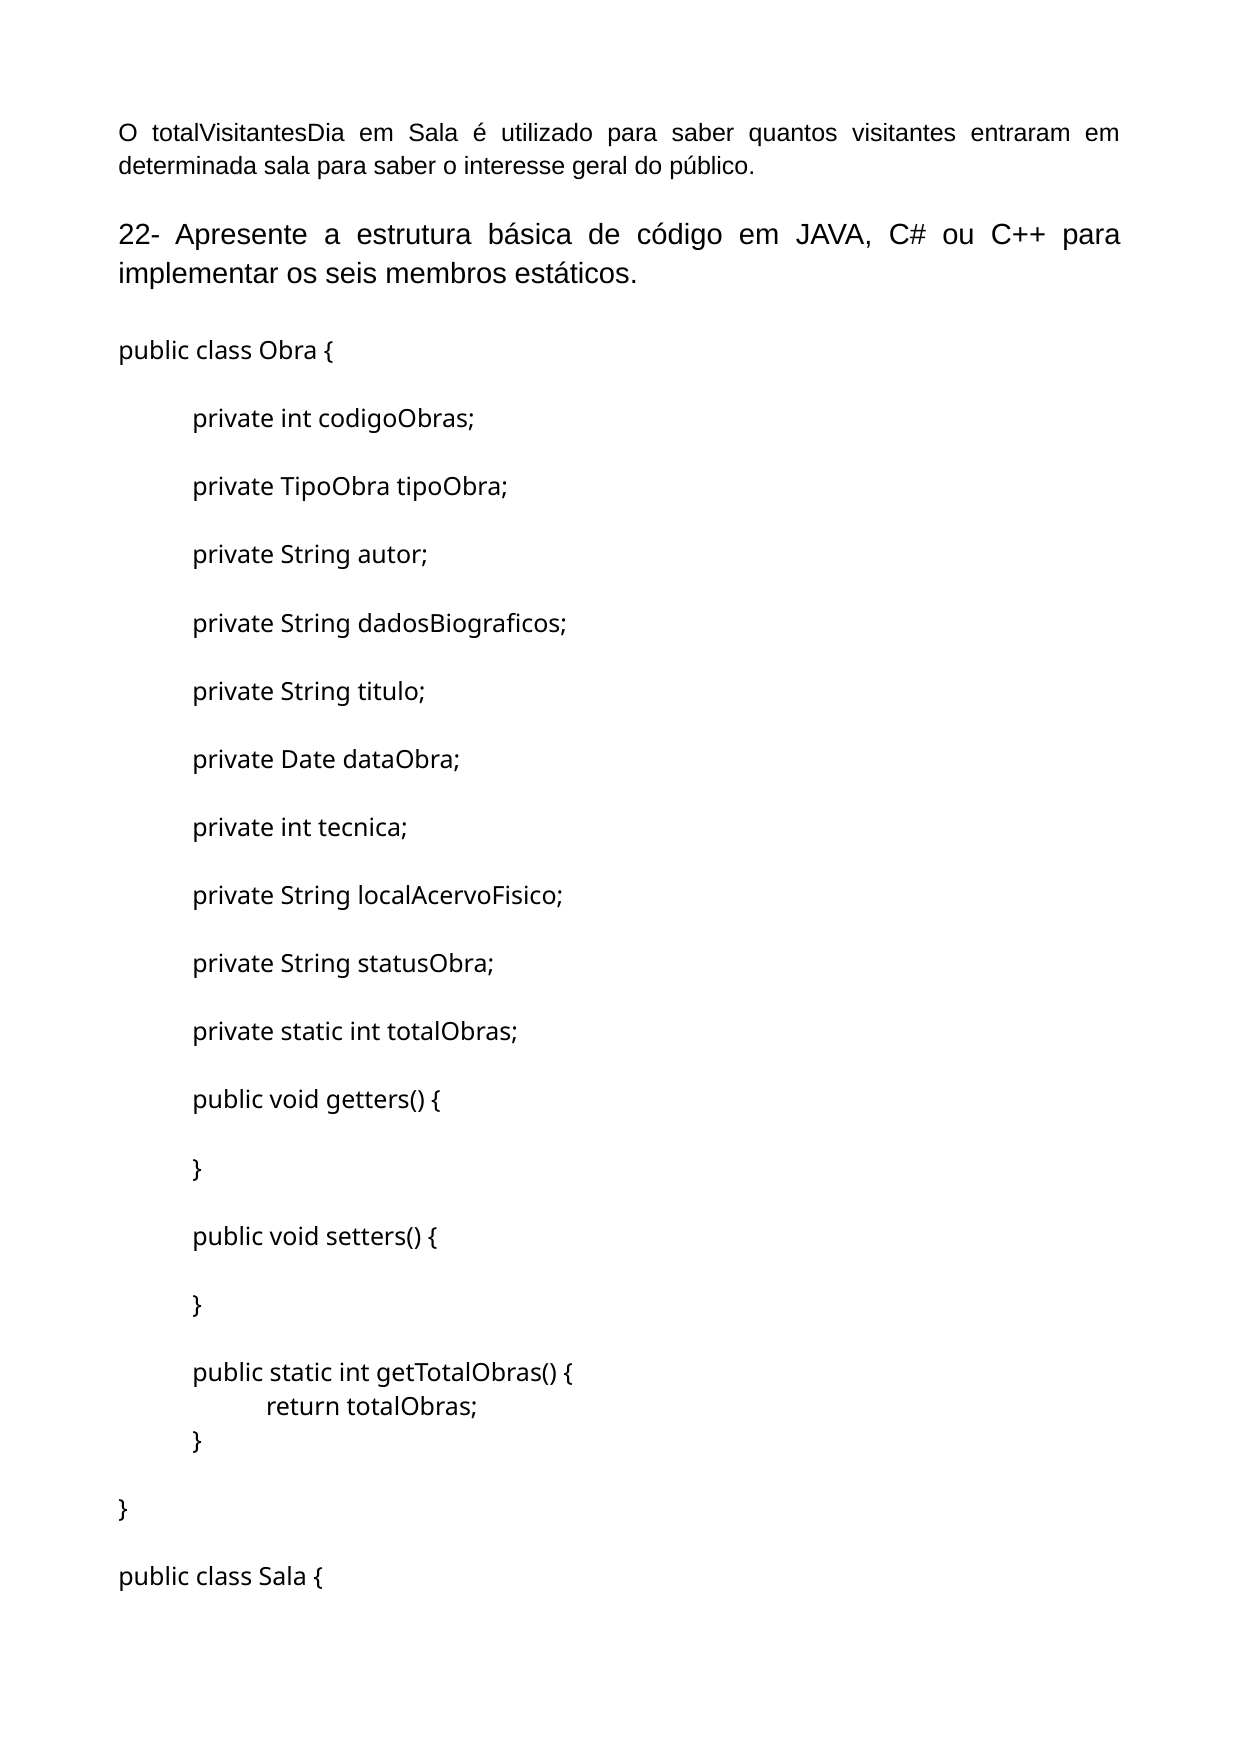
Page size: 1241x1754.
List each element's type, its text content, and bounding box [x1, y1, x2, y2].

text private String statusObra; [118, 946, 1122, 980]
text private int tecnica; [118, 810, 1122, 844]
text private TipoObra tipoObra; [118, 469, 1122, 503]
text } [118, 1150, 1122, 1184]
text public static int getTotalObras() { [118, 1355, 1122, 1389]
text public class Sala { [118, 1559, 1122, 1593]
text 22- Apresente a estrutura básica de código em JAVA, C# ou C++ para implementar os seis membros estáticos. [118, 217, 1122, 289]
text private String titulo; [118, 673, 1122, 707]
text O totalVisitantesDia em Sala é utilizado para saber quantos visitantes entraram em determinada sala para saber o interesse geral do público. [118, 118, 1122, 180]
text private String dadosBiograficos; [118, 605, 1122, 639]
text private String localAcervoFisico; [118, 878, 1122, 912]
text } [118, 1491, 1122, 1525]
text private int codigoObras; [118, 401, 1122, 435]
text } [118, 1423, 1122, 1457]
text public void setters() { [118, 1218, 1122, 1252]
text private Date dataObra; [118, 742, 1122, 776]
text public void getters() { [118, 1082, 1122, 1116]
text return totalObras; [118, 1389, 1122, 1423]
text } [118, 1287, 1122, 1321]
text public class Obra { [118, 333, 1122, 367]
text private static int totalObras; [118, 1014, 1122, 1048]
text private String autor; [118, 537, 1122, 571]
